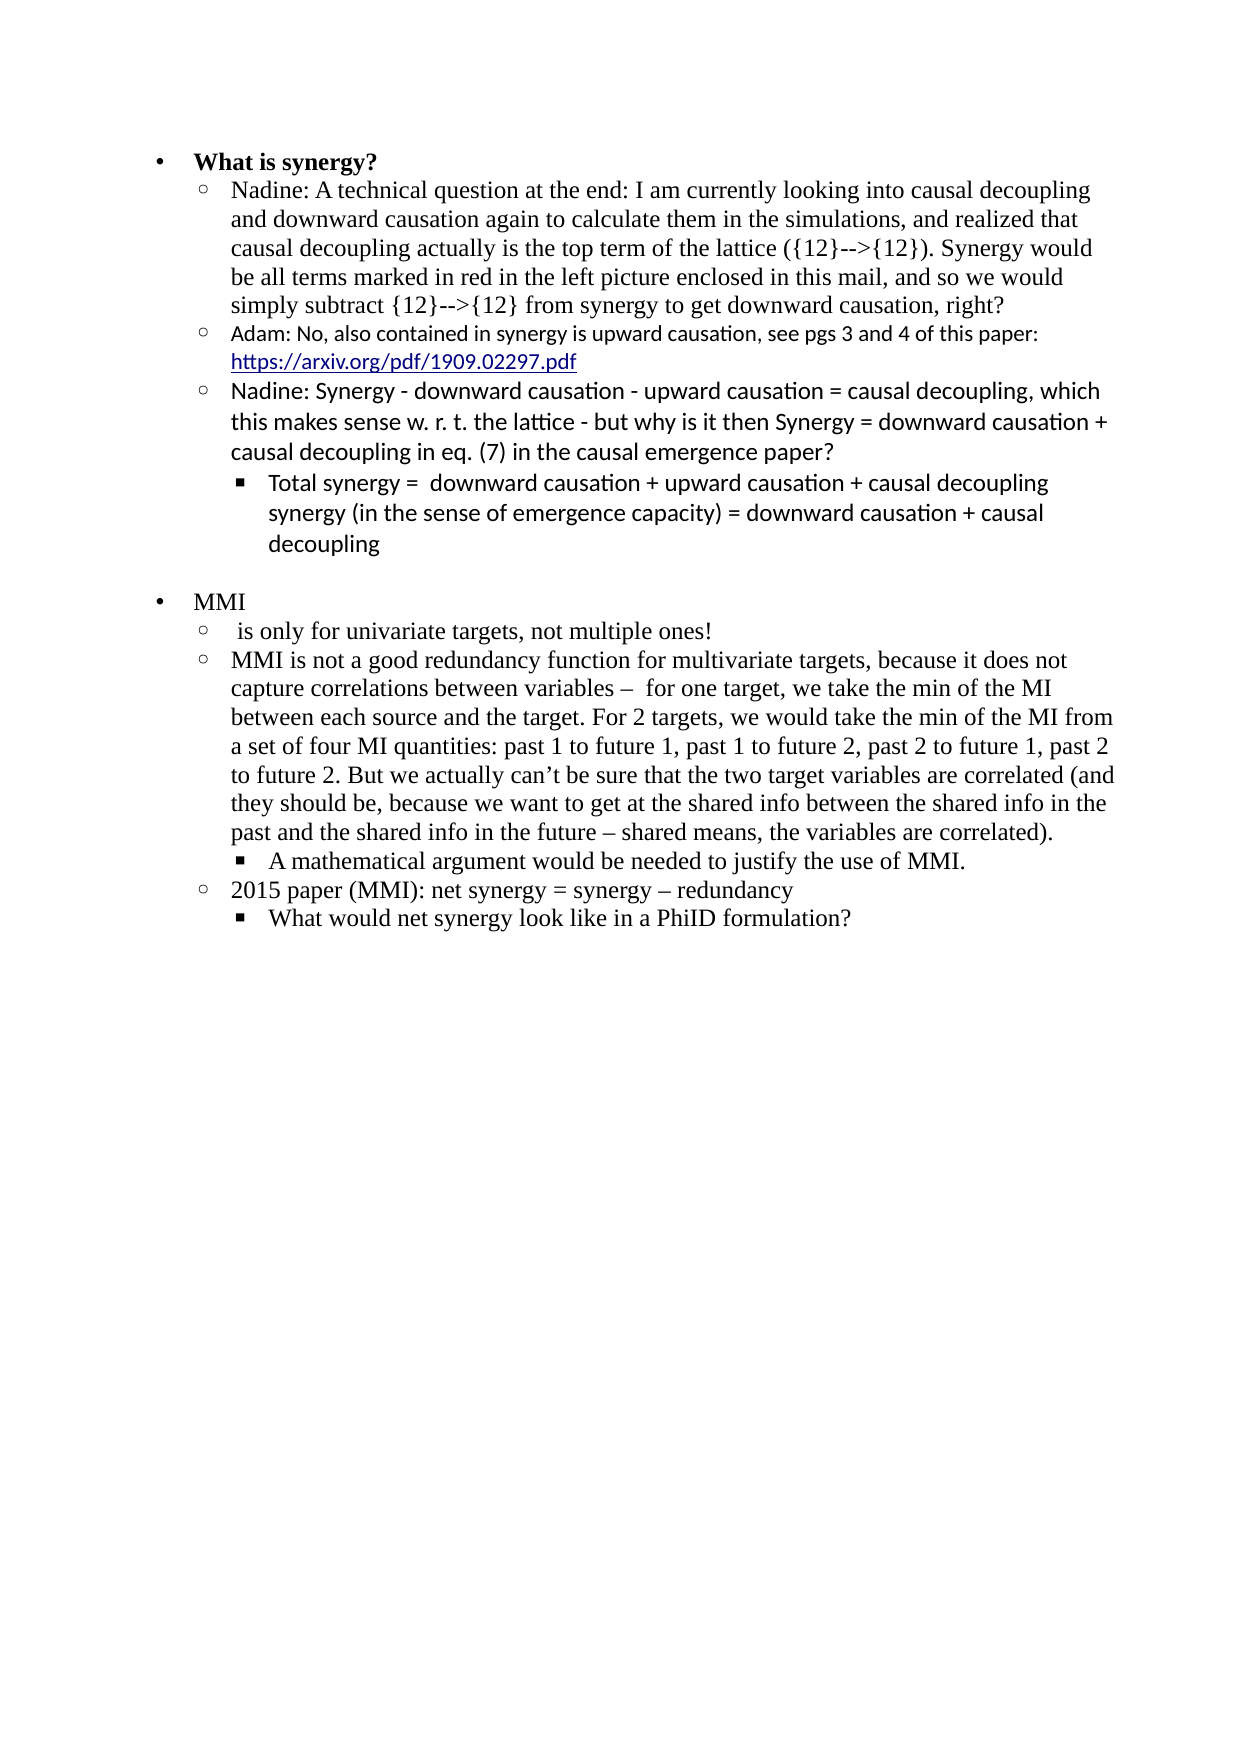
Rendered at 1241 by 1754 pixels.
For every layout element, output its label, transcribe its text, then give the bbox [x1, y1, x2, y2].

list 2015 paper (MMI): net synergy = synergy – redundancy [193, 875, 1122, 903]
list MMI [156, 587, 1122, 616]
list Nadine: Synergy - downward causation - upward causation = causal decoupling, which this makes sense w. r. t. the lattice - but why is it then Synergy = downward causation + causal decoupling in eq. (7) in the causal emergence paper? [193, 375, 1122, 467]
list Total synergy = downward causation + upward causation + causal decoupling [231, 467, 1122, 497]
list Adam: No, also contained in synergy is upward causation, see pgs 3 and 4 of this paper: https://arxiv.org/pdf/1909.02297.pdf [193, 319, 1122, 375]
list is only for univariate targets, not multiple ones! [193, 616, 1122, 645]
list synergy (in the sense of emergence capacity) = downward causation + causal decoupling [231, 497, 1122, 558]
list A mathematical argument would be needed to justify the use of MMI. [231, 846, 1122, 875]
list MMI is not a good redundancy function for multivariate targets, because it does not capture correlations between variables – for one target, we take the min of the MI between each source and the target. For 2 targets, we would take the min of the MI from a set of four MI quantities: past 1 to future 1, past 1 to future 2, past 2 to future 1, past 2 to future 2. But we actually can’t be sure that the two target variables are correlated (and they should be, because we want to get at the shared info between the shared info in the past and the shared info in the future – shared means, the variables are correlated). [193, 645, 1122, 846]
list What is synergy? [156, 147, 1122, 176]
list What would net synergy look like in a PhiID formulation? [231, 903, 1122, 932]
list Nadine: A technical question at the end: I am currently looking into causal decoupling and downward causation again to calculate them in the simulations, and realized that causal decoupling actually is the top term of the lattice ({12}-->{12}). Synergy would be all terms marked in red in the left picture enclosed in this mail, and so we would simply subtract {12}-->{12} from synergy to get downward causation, right? [193, 176, 1122, 319]
